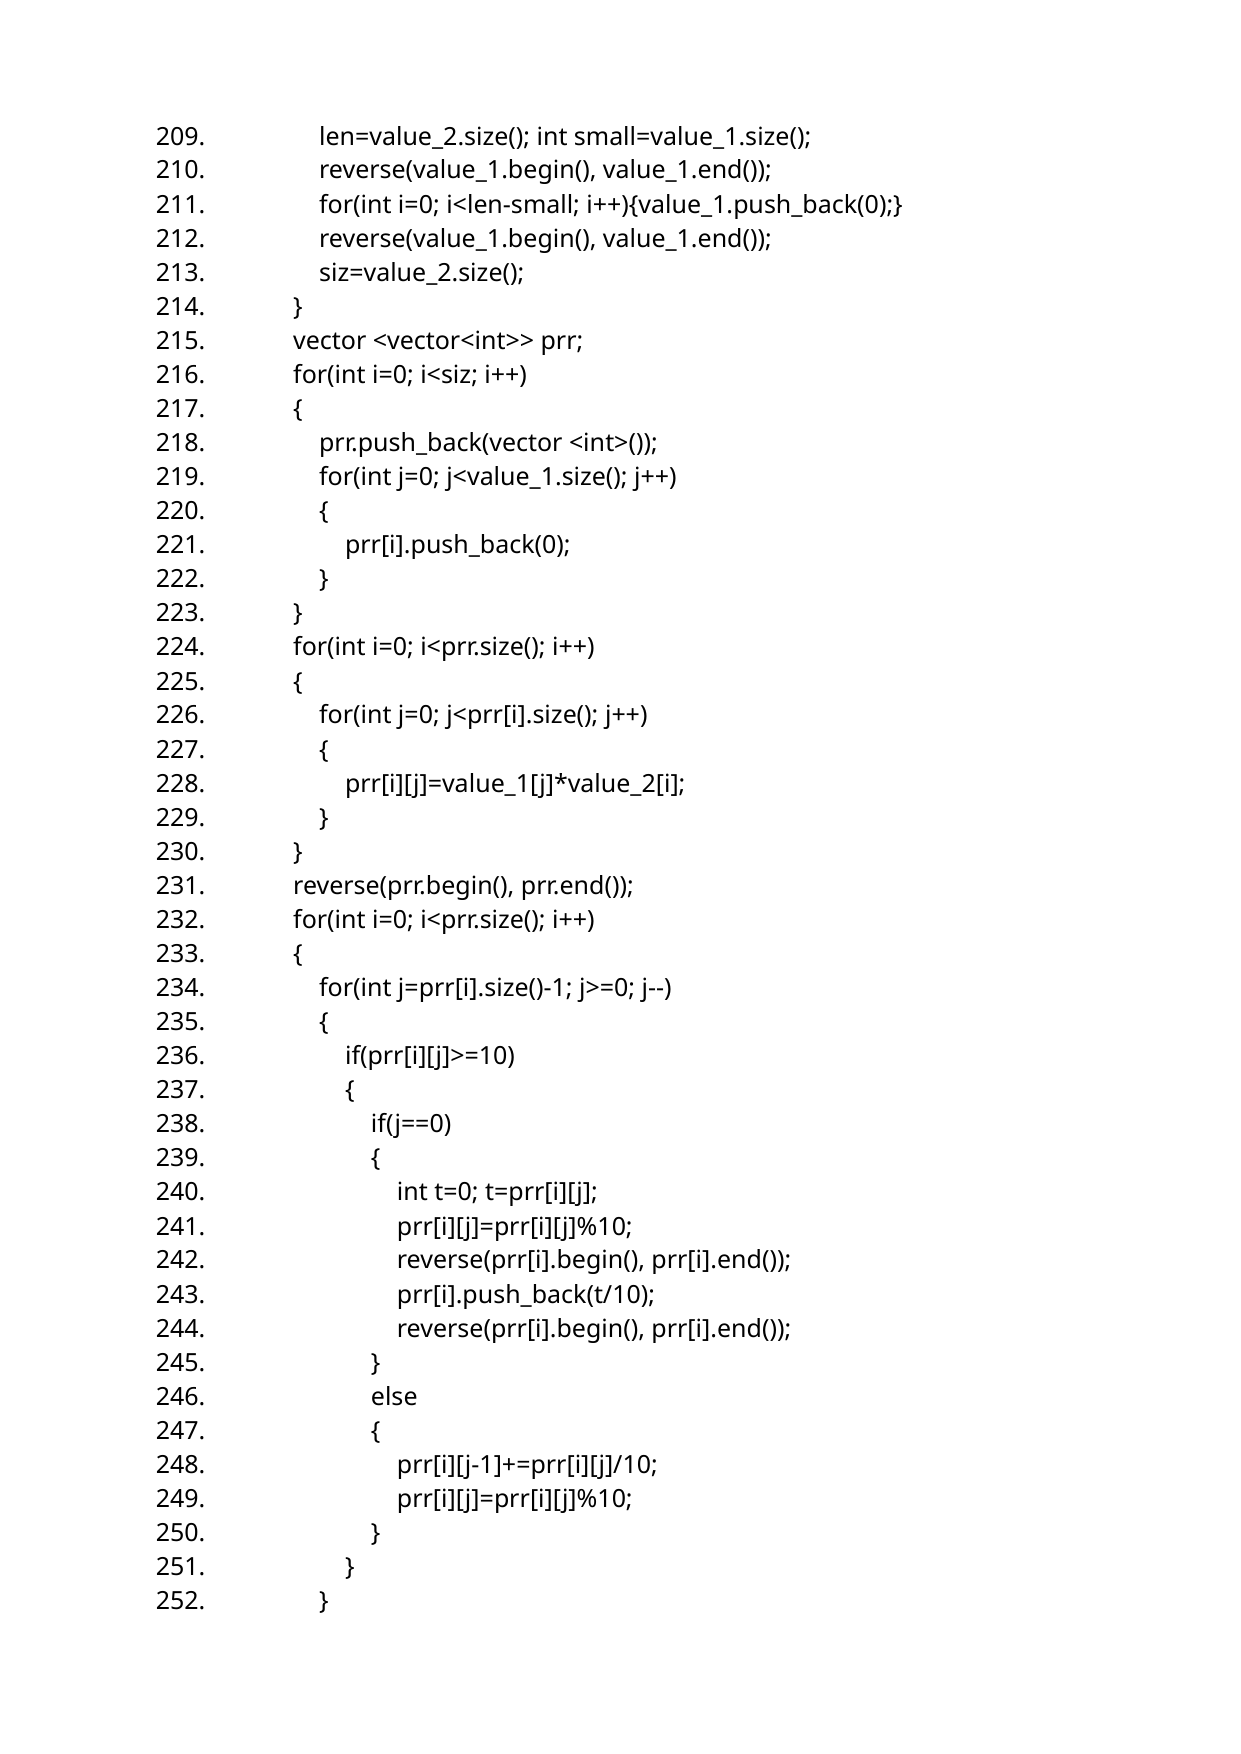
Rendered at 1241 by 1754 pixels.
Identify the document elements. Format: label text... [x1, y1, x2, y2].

list } [156, 1515, 1122, 1549]
list { [156, 1412, 1122, 1447]
list vector <vector<int>> prr; [156, 322, 1122, 357]
list } [156, 799, 1122, 833]
list if(j==0) [156, 1106, 1122, 1140]
list int t=0; t=prr[i][j]; [156, 1174, 1122, 1208]
list reverse(value_1.begin(), value_1.end()); [156, 220, 1122, 254]
list reverse(prr.begin(), prr.end()); [156, 867, 1122, 902]
list { [156, 493, 1122, 527]
list prr[i].push_back(t/10); [156, 1276, 1122, 1310]
list prr[i][j-1]+=prr[i][j]/10; [156, 1447, 1122, 1481]
list prr[i][j]=prr[i][j]%10; [156, 1208, 1122, 1242]
list if(prr[i][j]>=10) [156, 1038, 1122, 1072]
list for(int j=0; j<value_1.size(); j++) [156, 459, 1122, 493]
list reverse(value_1.begin(), value_1.end()); [156, 152, 1122, 186]
list { [156, 663, 1122, 697]
list } [156, 1549, 1122, 1583]
list } [156, 833, 1122, 867]
list } [156, 561, 1122, 595]
list for(int i=0; i<prr.size(); i++) [156, 902, 1122, 936]
list prr[i][j]=prr[i][j]%10; [156, 1481, 1122, 1515]
list { [156, 391, 1122, 425]
list { [156, 1072, 1122, 1106]
list prr[i].push_back(0); [156, 527, 1122, 561]
list else [156, 1378, 1122, 1412]
list { [156, 731, 1122, 765]
list } [156, 1583, 1122, 1617]
list reverse(prr[i].begin(), prr[i].end()); [156, 1310, 1122, 1344]
list for(int i=0; i<prr.size(); i++) [156, 629, 1122, 663]
list for(int i=0; i<siz; i++) [156, 357, 1122, 391]
list } [156, 1344, 1122, 1378]
list { [156, 1140, 1122, 1174]
list } [156, 595, 1122, 629]
list prr[i][j]=value_1[j]*value_2[i]; [156, 765, 1122, 799]
list { [156, 1004, 1122, 1038]
list { [156, 936, 1122, 970]
list prr.push_back(vector <int>()); [156, 425, 1122, 459]
list for(int j=prr[i].size()-1; j>=0; j--) [156, 970, 1122, 1004]
list siz=value_2.size(); [156, 254, 1122, 288]
list len=value_2.size(); int small=value_1.size(); [156, 118, 1122, 152]
list } [156, 288, 1122, 322]
list reverse(prr[i].begin(), prr[i].end()); [156, 1242, 1122, 1276]
list for(int i=0; i<len-small; i++){value_1.push_back(0);} [156, 186, 1122, 220]
list for(int j=0; j<prr[i].size(); j++) [156, 697, 1122, 731]
